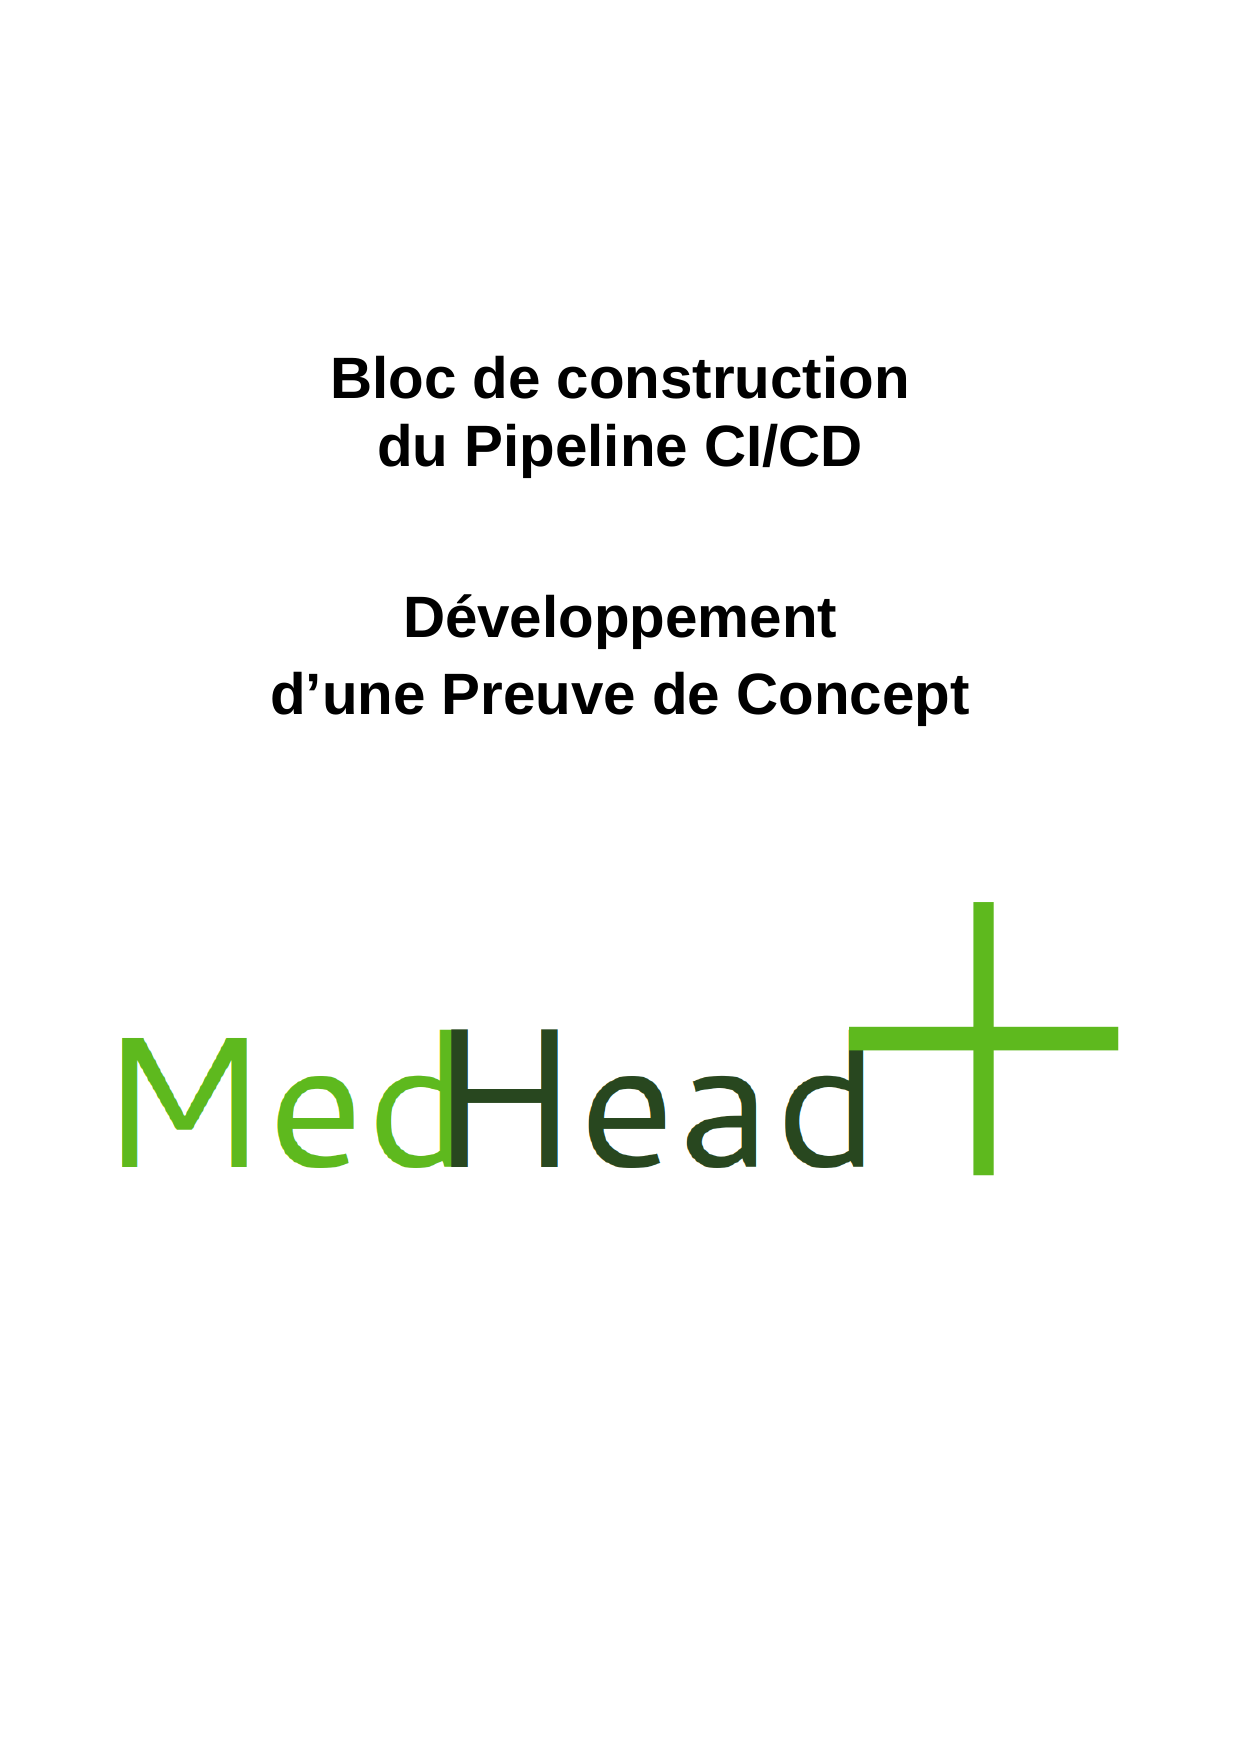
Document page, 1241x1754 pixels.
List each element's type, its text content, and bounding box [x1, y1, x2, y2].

text Développement d’une Preuve de Concept [118, 582, 1122, 727]
picture [118, 896, 1123, 1180]
title Bloc de construction du Pipeline CI/CD [118, 344, 1122, 478]
